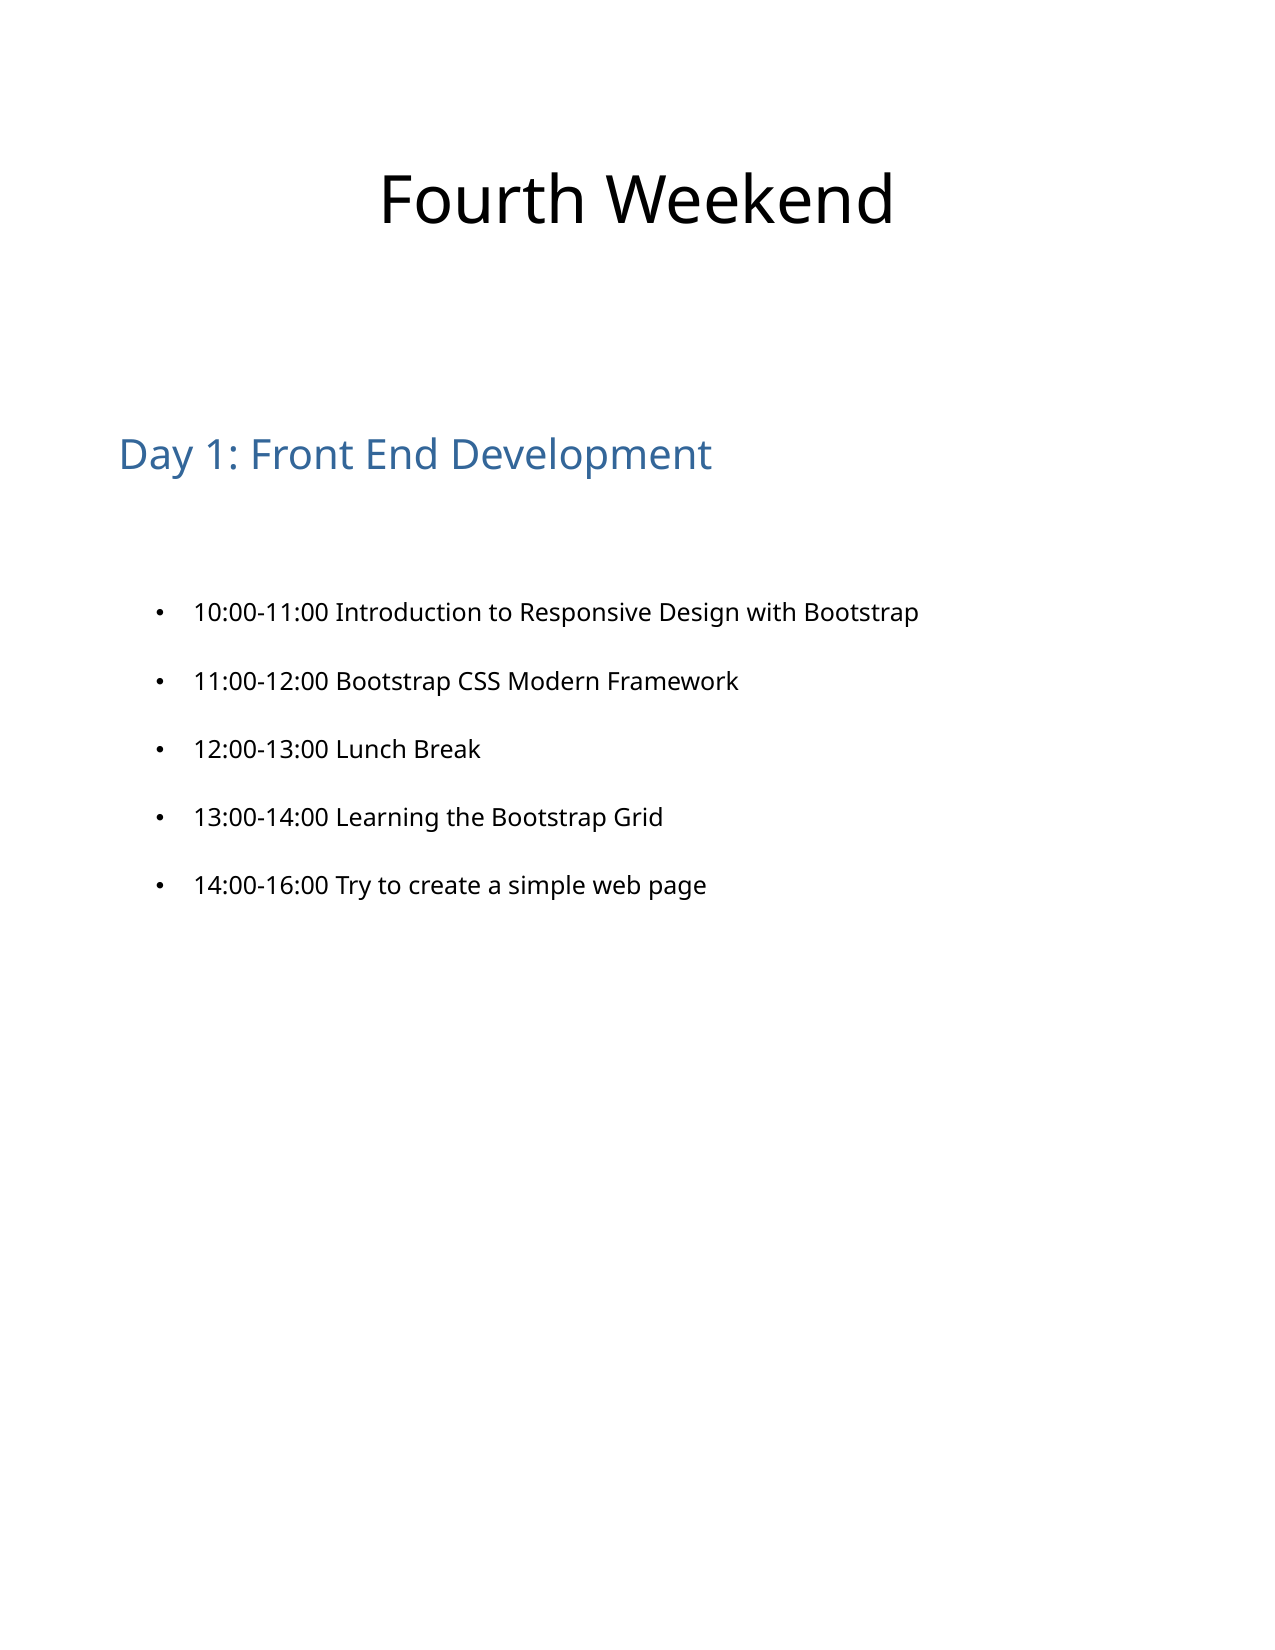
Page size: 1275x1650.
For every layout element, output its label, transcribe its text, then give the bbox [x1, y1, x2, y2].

text Fourth Weekend [118, 152, 1157, 243]
list 10:00-11:00 Introduction to Responsive Design with Bootstrap [156, 595, 1157, 629]
list 13:00-14:00 Learning the Bootstrap Grid [156, 799, 1157, 833]
list 14:00-16:00 Try to create a simple web page [156, 867, 1157, 902]
text Day 1: Front End Development [118, 425, 1157, 481]
list 11:00-12:00 Bootstrap CSS Modern Framework [156, 663, 1157, 697]
list 12:00-13:00 Lunch Break [156, 731, 1157, 765]
